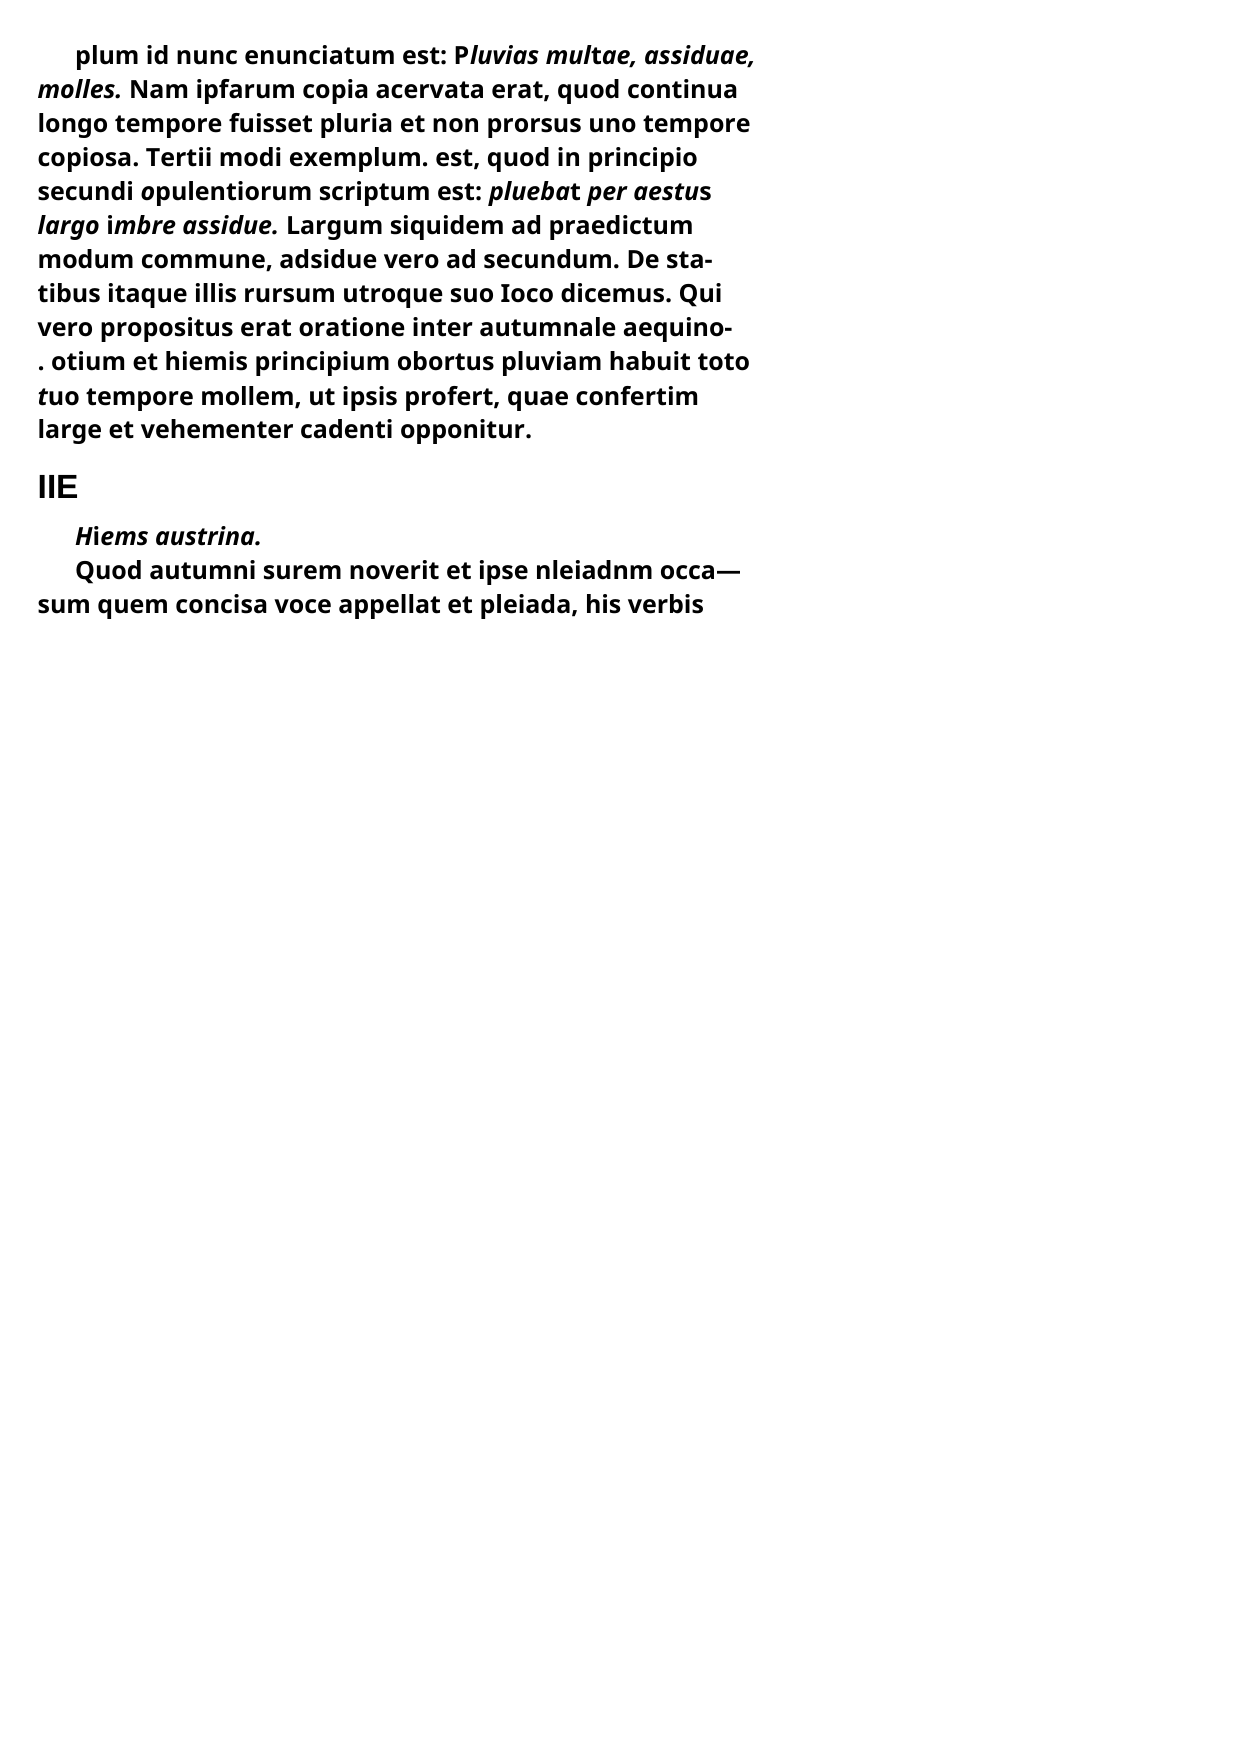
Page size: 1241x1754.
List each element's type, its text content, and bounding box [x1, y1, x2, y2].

text plum id nunc enunciatum est: Pluvias multae, assiduae, molles. Nam ipfarum copia acervata erat, quod continua longo tempore fuisset pluria et non prorsus uno tempore copiosa. Tertii modi exemplum. est, quod in principio secundi opulentiorum scriptum est: pluebat per aestus largo imbre assidue. Largum siquidem ad praedictum modum commune, adsidue vero ad secundum. De sta- tibus itaque illis rursum utroque suo Ioco dicemus. Qui vero propositus erat oratione inter autumnale aequino- . otium et hiemis principium obortus pluviam habuit toto tuo tempore mollem, ut ipsis profert, quae confertim large et vehementer cadenti opponitur. [37, 37, 1203, 446]
text Quod autumni surem noverit et ipse nleiadnm occa— sum quem concisa voce appellat et pleiada, his verbis [37, 552, 1203, 620]
subtitle IIE [37, 467, 1203, 506]
text Hiems austrina. [37, 518, 1203, 552]
